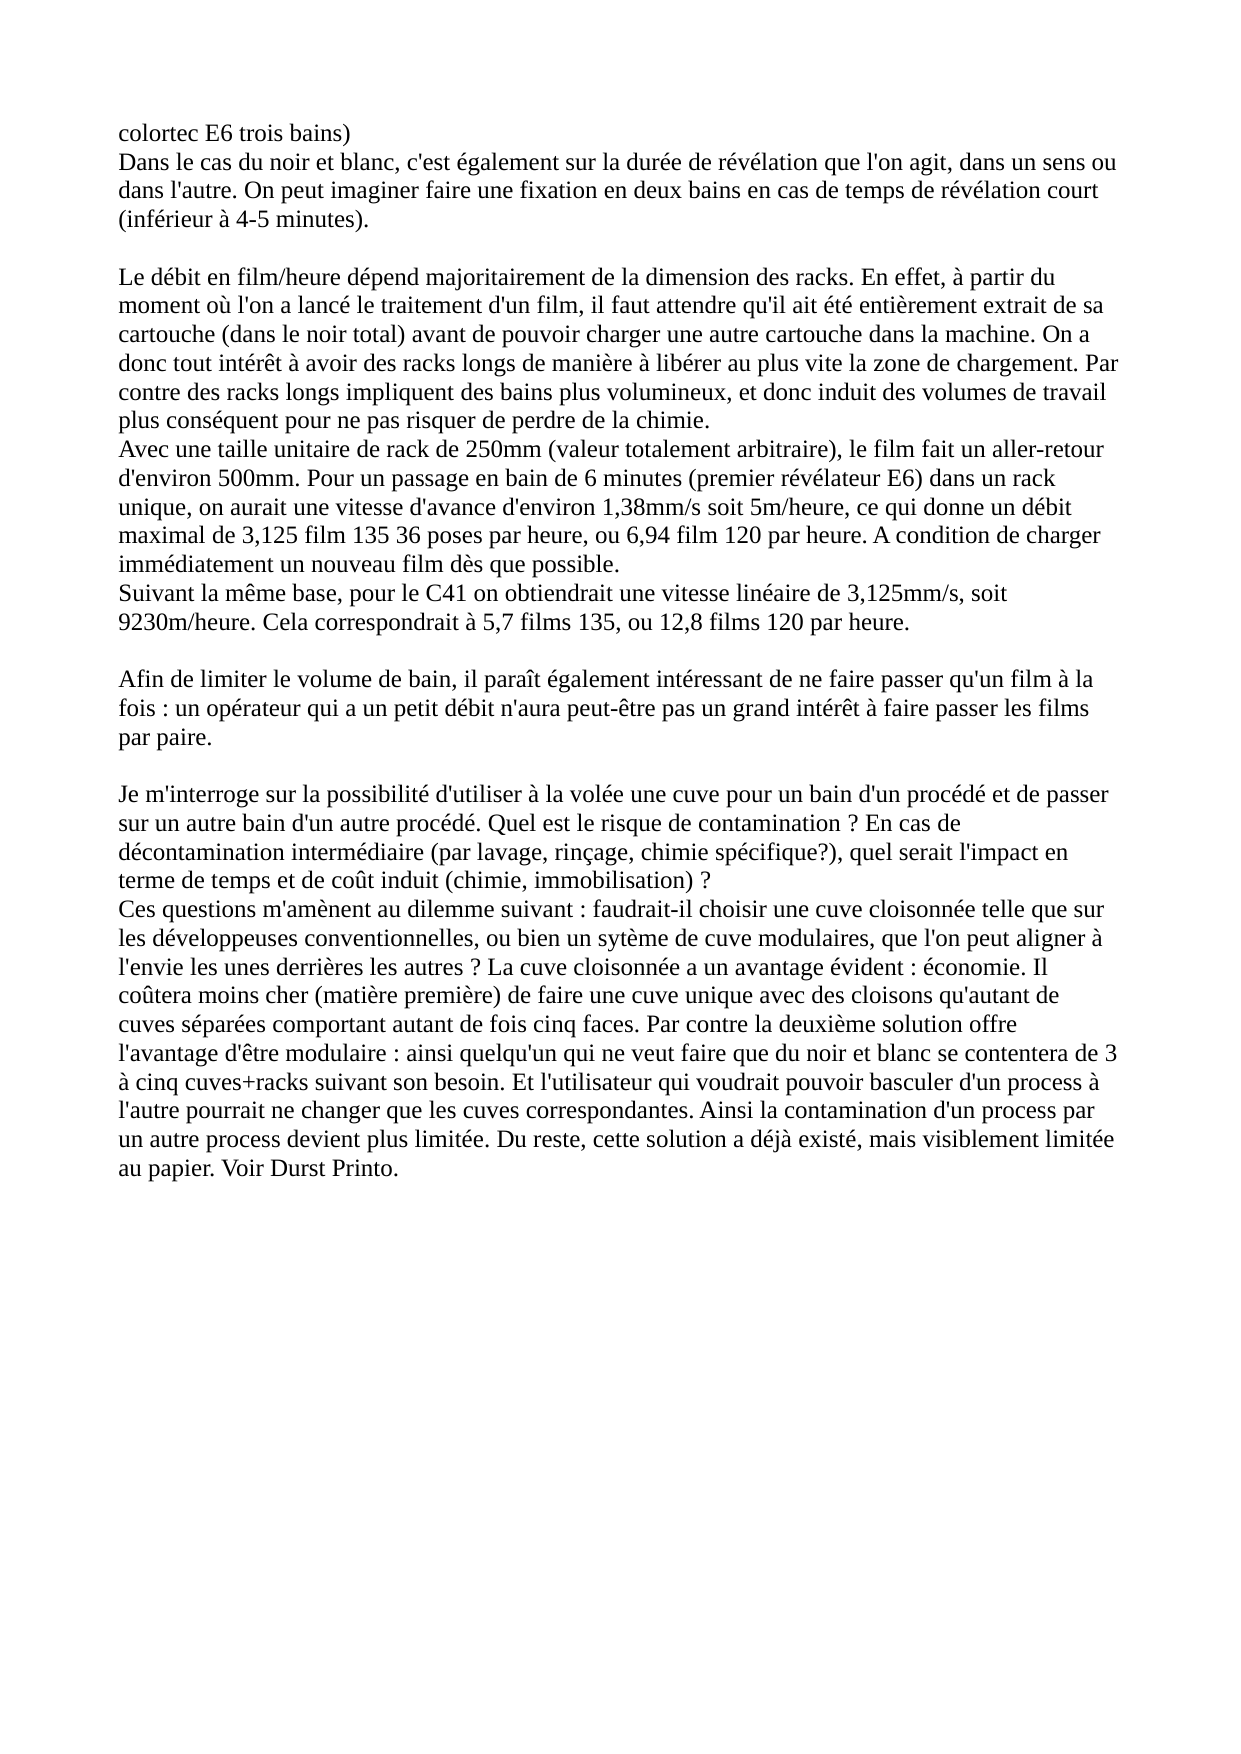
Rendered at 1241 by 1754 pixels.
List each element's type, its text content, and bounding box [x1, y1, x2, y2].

text Je m'interroge sur la possibilité d'utiliser à la volée une cuve pour un bain d'un procédé et de passer sur un autre bain d'un autre procédé. Quel est le risque de contamination ? En cas de décontamination intermédiaire (par lavage, rinçage, chimie spécifique?), quel serait l'impact en terme de temps et de coût induit (chimie, immobilisation) ? Ces questions m'amènent au dilemme suivant : faudrait-il choisir une cuve cloisonnée telle que sur les développeuses conventionnelles, ou bien un sytème de cuve modulaires, que l'on peut aligner à l'envie les unes derrières les autres ? La cuve cloisonnée a un avantage évident : économie. Il coûtera moins cher (matière première) de faire une cuve unique avec des cloisons qu'autant de cuves séparées comportant autant de fois cinq faces. Par contre la deuxième solution offre l'avantage d'être modulaire : ainsi quelqu'un qui ne veut faire que du noir et blanc se contentera de 3 à cinq cuves+racks suivant son besoin. Et l'utilisateur qui voudrait pouvoir basculer d'un process à l'autre pourrait ne changer que les cuves correspondantes. Ainsi la contamination d'un process par un autre process devient plus limitée. Du reste, cette solution a déjà existé, mais visiblement limitée au papier. Voir Durst Printo. [118, 779, 1122, 1182]
text Suivant la même base, pour le C41 on obtiendrait une vitesse linéaire de 3,125mm/s, soit 9230m/heure. Cela correspondrait à 5,7 films 135, ou 12,8 films 120 par heure. Afin de limiter le volume de bain, il paraît également intéressant de ne faire passer qu'un film à la fois : un opérateur qui a un petit débit n'aura peut-être pas un grand intérêt à faire passer les films par paire. [118, 578, 1122, 751]
text Le débit en film/heure dépend majoritairement de la dimension des racks. En effet, à partir du moment où l'on a lancé le traitement d'un film, il faut attendre qu'il ait été entièrement extrait de sa cartouche (dans le noir total) avant de pouvoir charger une autre cartouche dans la machine. On a donc tout intérêt à avoir des racks longs de manière à libérer au plus vite la zone de chargement. Par contre des racks longs impliquent des bains plus volumineux, et donc induit des volumes de travail plus conséquent pour ne pas risquer de perdre de la chimie. [118, 262, 1122, 434]
text colortec E6 trois bains) Dans le cas du noir et blanc, c'est également sur la durée de révélation que l'on agit, dans un sens ou dans l'autre. On peut imaginer faire une fixation en deux bains en cas de temps de révélation court (inférieur à 4-5 minutes). [118, 118, 1122, 233]
text Avec une taille unitaire de rack de 250mm (valeur totalement arbitraire), le film fait un aller-retour d'environ 500mm. Pour un passage en bain de 6 minutes (premier révélateur E6) dans un rack unique, on aurait une vitesse d'avance d'environ 1,38mm/s soit 5m/heure, ce qui donne un débit maximal de 3,125 film 135 36 poses par heure, ou 6,94 film 120 par heure. A condition de charger immédiatement un nouveau film dès que possible. [118, 434, 1122, 578]
